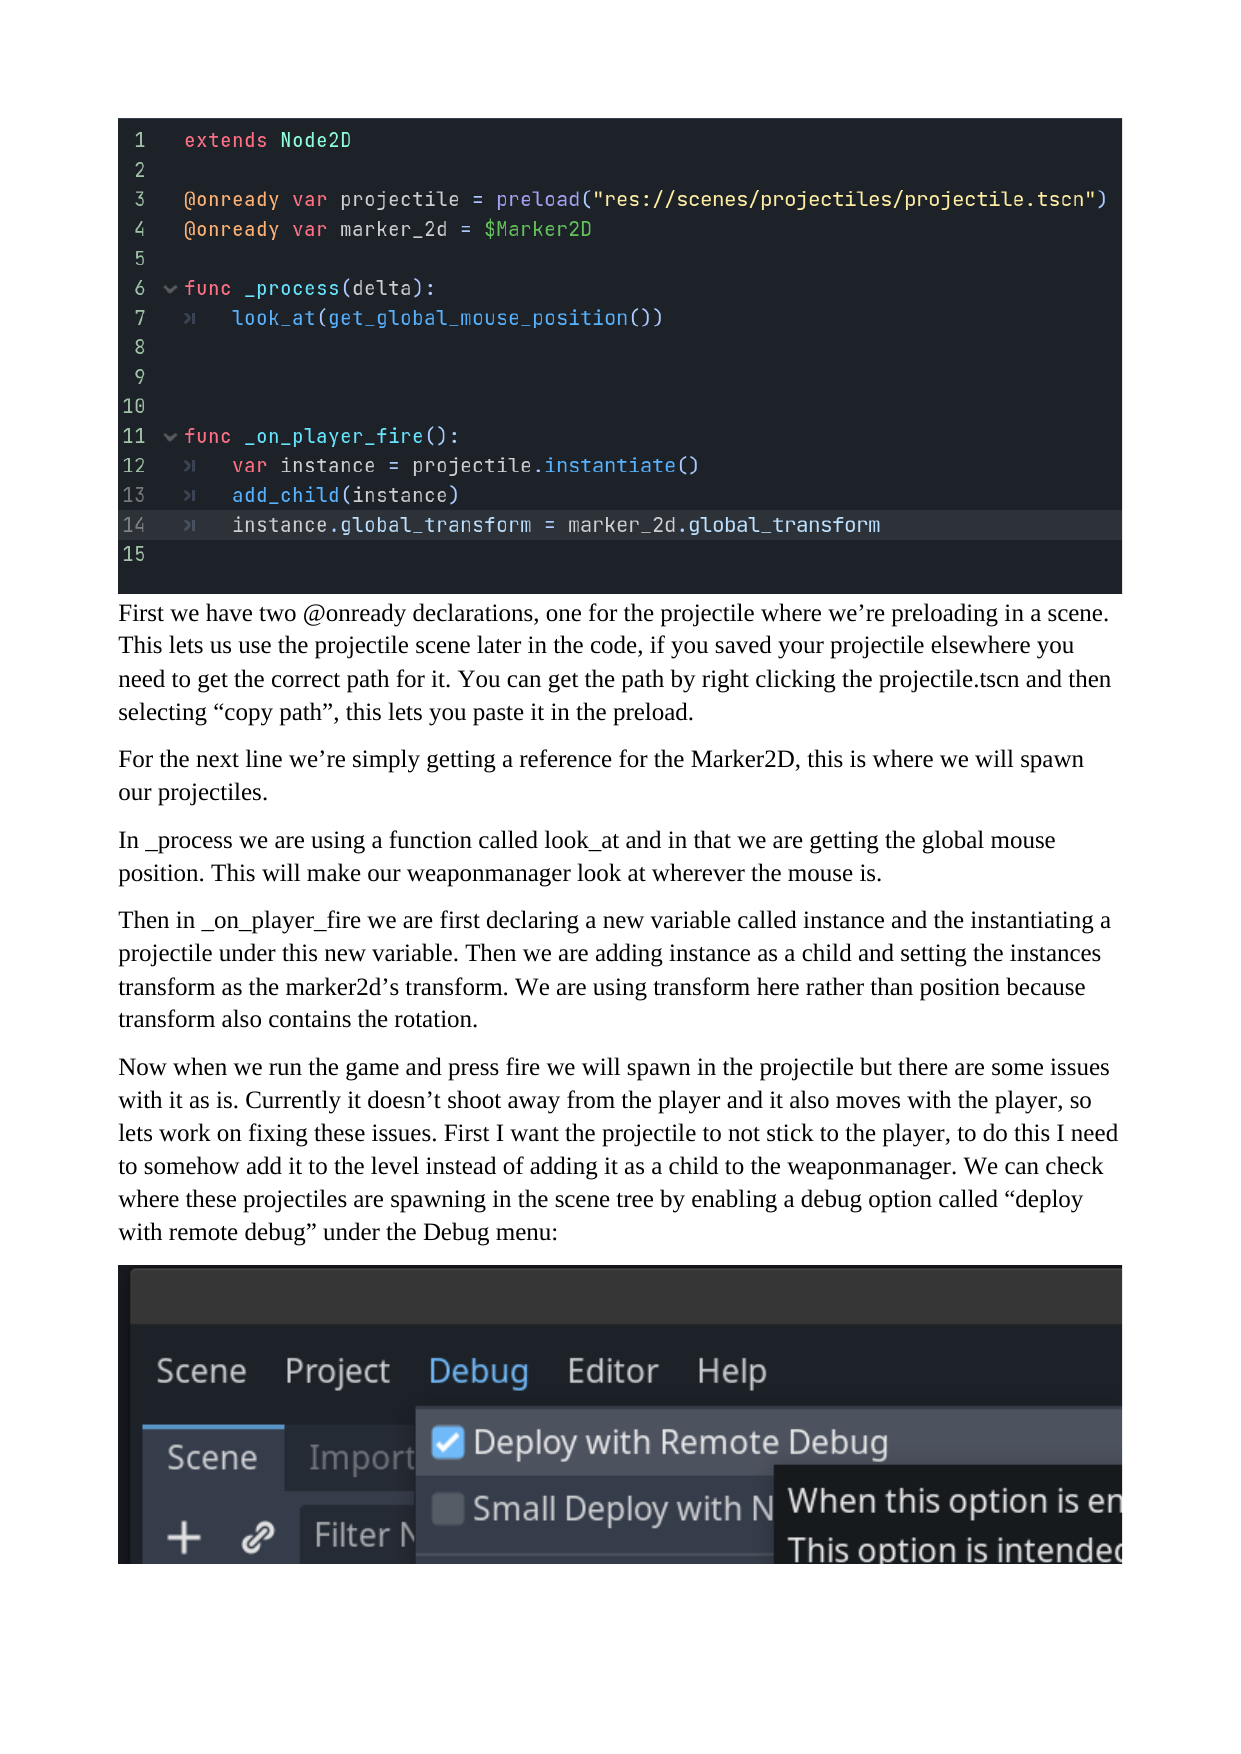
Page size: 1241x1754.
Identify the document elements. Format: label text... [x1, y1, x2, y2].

text In _process we are using a function called look_at and in that we are getting the global mouse position. This will make our weaponmanager look at wherever the mouse is. [118, 825, 1122, 887]
text Now when we run the game and press fire we will spawn in the projectile but there are some issues with it as is. Currently it doesn’t shoot away from the player and it also moves with the player, so lets work on fixing these issues. First I want the projectile to not stick to the player, to do this I need to somehow add it to the level instead of adding it as a child to the weaponmanager. We can check where these projectiles are spawning in the scene tree by enabling a debug option called “deploy with remote debug” under the Debug menu: [118, 1052, 1122, 1246]
text Then in _on_player_fire we are first declaring a new variable called instance and the instantiating a projectile under this new variable. Then we are adding instance as a child and setting the instances transform as the marker2d’s transform. We are using transform here rather than position because transform also contains the rotation. [118, 906, 1122, 1033]
text First we have two @onready declarations, one for the projectile where we’re preloading in a scene. This lets us use the projectile scene later in the code, if you saved your projectile elsewhere you need to get the correct path for it. You can get the path by right clicking the projectile.tscn and then selecting “copy path”, this lets you paste it in the preload. [118, 594, 1122, 725]
text For the next line we’re simply getting a reference for the Marker2D, this is where we will spawn our projectiles. [118, 744, 1122, 806]
picture [118, 1265, 1123, 1564]
picture [118, 118, 1123, 594]
